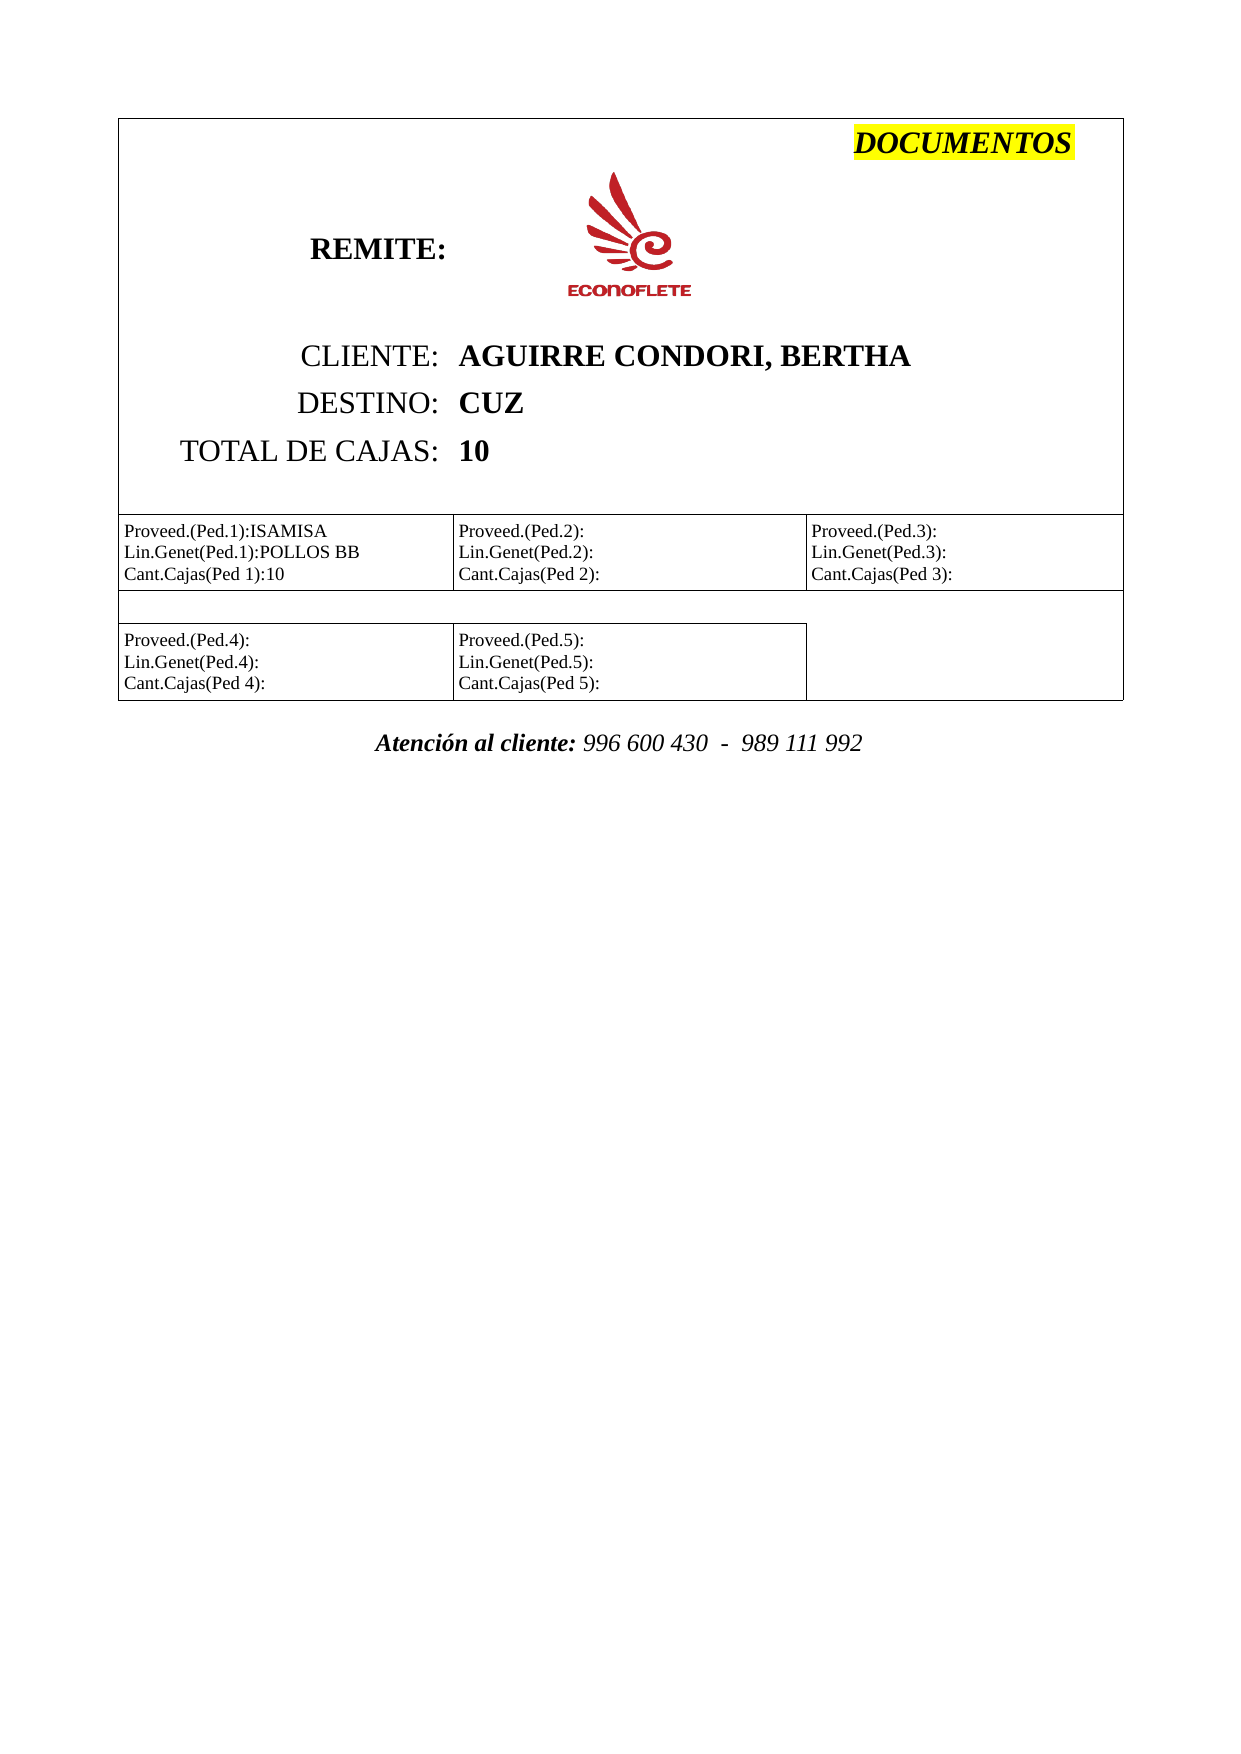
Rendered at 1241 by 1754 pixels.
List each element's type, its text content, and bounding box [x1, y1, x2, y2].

table_cell [806, 474, 1123, 514]
table_cell [806, 591, 1123, 623]
table_cell Proveed.(Ped.5): Lin.Genet(Ped.5): Cant.Cajas(Ped 5): [454, 624, 806, 699]
table_cell CUZ [453, 379, 806, 426]
table_cell [119, 591, 453, 623]
table_cell TOTAL DE CAJAS: [119, 426, 453, 474]
table_cell Proveed.(Ped.3): Lin.Genet(Ped.3): Cant.Cajas(Ped 3): [807, 515, 1123, 590]
text Atención al cliente: 996 600 430 - 989 111 992 [118, 728, 1122, 757]
picture [552, 171, 707, 297]
table_cell CLIENTE: [119, 332, 453, 379]
table_cell [806, 166, 1123, 332]
table_cell Proveed.(Ped.2): Lin.Genet(Ped.2): Cant.Cajas(Ped 2): [454, 515, 806, 590]
table_header [119, 119, 453, 166]
table_header [453, 119, 806, 166]
table_header DOCUMENTOS [806, 119, 1123, 166]
table_cell AGUIRRE CONDORI, BERTHA [453, 332, 1123, 379]
table_cell [119, 474, 453, 514]
table_cell [453, 166, 806, 332]
table_cell [807, 623, 1123, 699]
table_cell 10 [453, 426, 1123, 474]
table_cell [453, 474, 806, 514]
table_cell [453, 591, 806, 623]
table_cell [806, 379, 1123, 426]
table_cell Proveed.(Ped.4): Lin.Genet(Ped.4): Cant.Cajas(Ped 4): [119, 624, 453, 699]
table_cell REMITE: [119, 166, 453, 332]
table_cell DESTINO: [119, 379, 453, 426]
table_cell Proveed.(Ped.1):ISAMISA Lin.Genet(Ped.1):POLLOS BB Cant.Cajas(Ped 1):10 [119, 515, 453, 590]
